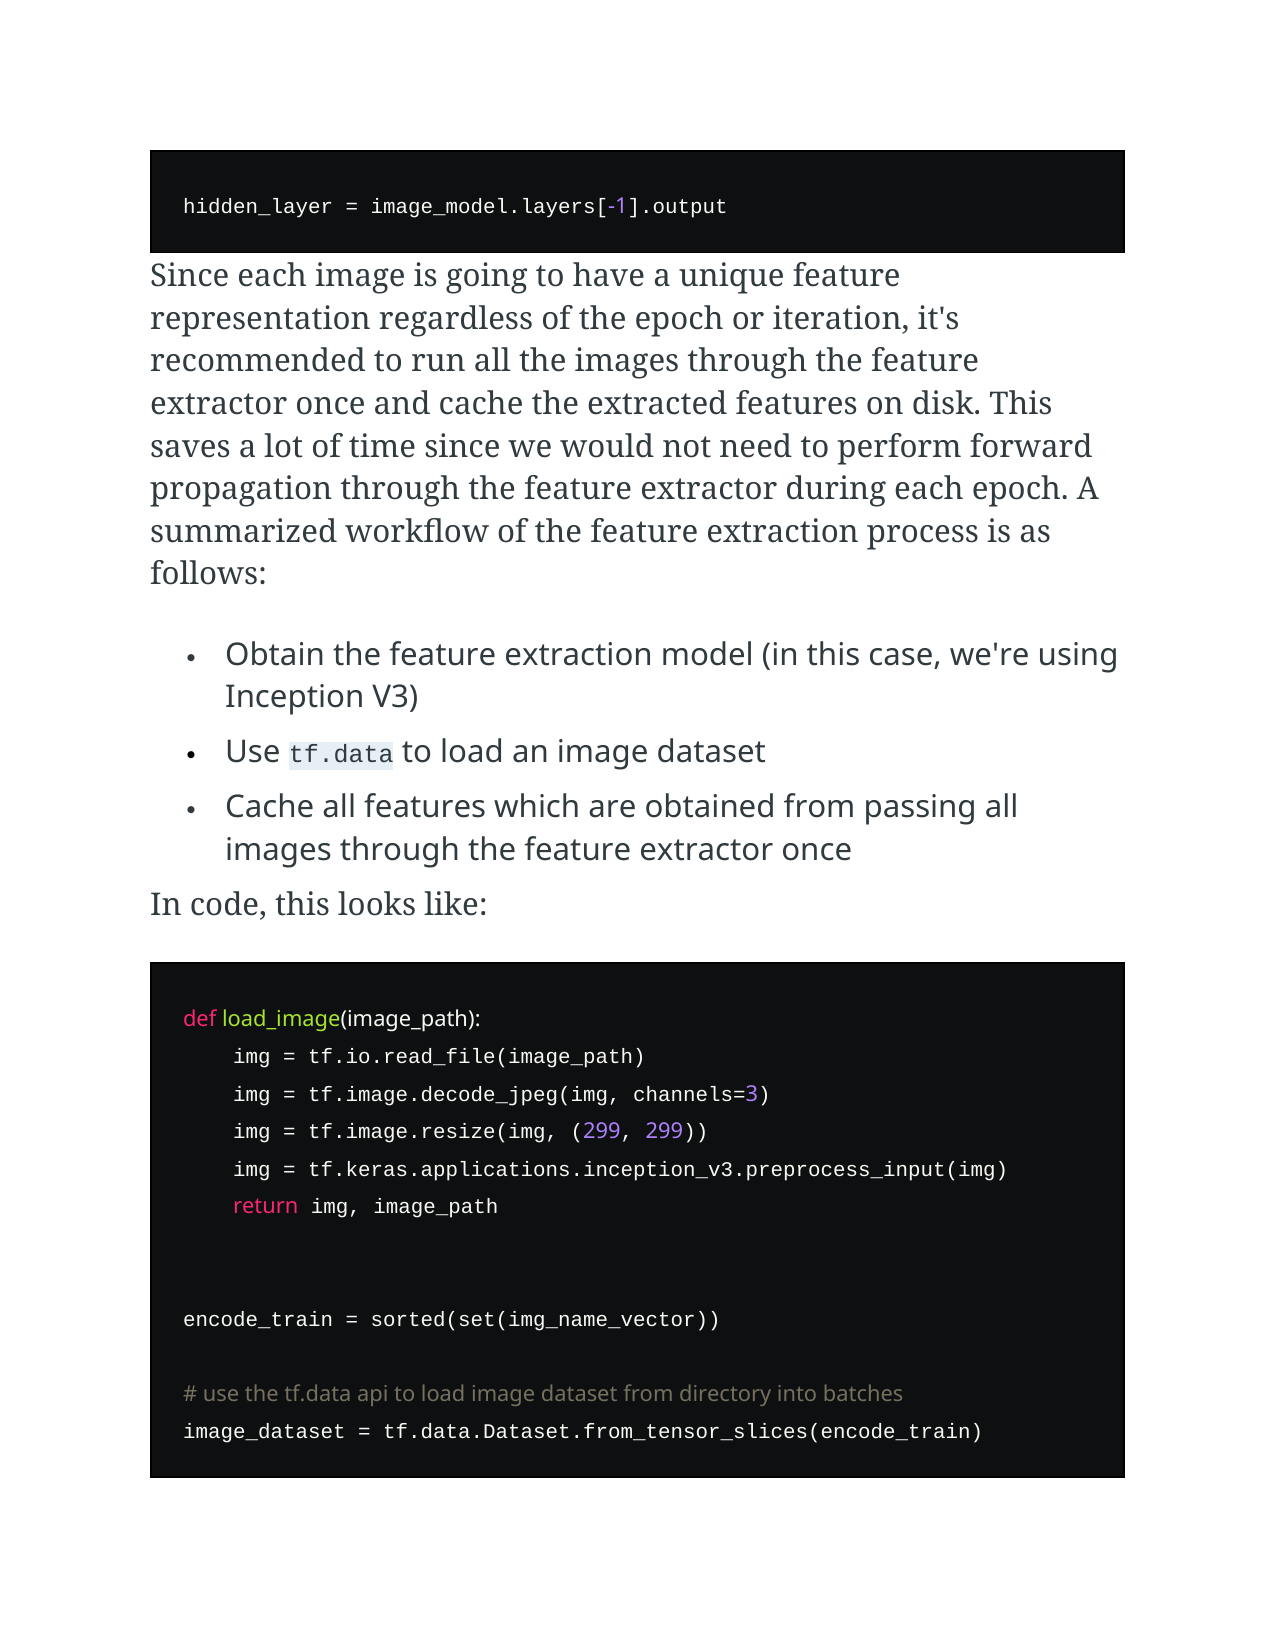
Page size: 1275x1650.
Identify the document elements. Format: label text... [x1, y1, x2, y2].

text encode_train = sorted(set(img_name_vector)) [152, 1262, 1123, 1299]
text # use the tf.data api to load image dataset from directory into batches [152, 1337, 1123, 1374]
text img = tf.io.read_file(image_path) [152, 999, 1123, 1037]
text img = tf.keras.applications.inception_v3.preprocess_input(img) [152, 1112, 1123, 1149]
text def load_image(image_path): [152, 964, 1123, 999]
text img = tf.image.resize(img, (299, 299)) [152, 1074, 1123, 1112]
text Since each image is going to have a unique feature representation regardless of the epoch or iteration, it's recommended to run all the images through the feature extractor once and cache the extracted features on disk. This saves a lot of time since we would not need to perform forward propagation through the feature extractor during each epoch. A summarized workflow of the feature extraction process is as follows: [150, 253, 1125, 594]
text img = tf.image.decode_jpeg(img, channels=3) [152, 1037, 1123, 1074]
text return img, image_path [152, 1149, 1123, 1187]
list Use tf.data to load an image dataset [187, 729, 1125, 772]
list Obtain the feature extraction model (in this case, we're using Inception V3) [187, 631, 1125, 717]
text In code, this looks like: [150, 882, 1125, 924]
text hidden_layer = image_model.layers[-1].output [152, 152, 1123, 252]
text image_dataset = tf.data.Dataset.from_tensor_slices(encode_train) [152, 1374, 1123, 1476]
list Cache all features which are obtained from passing all images through the feature extractor once [187, 784, 1125, 869]
